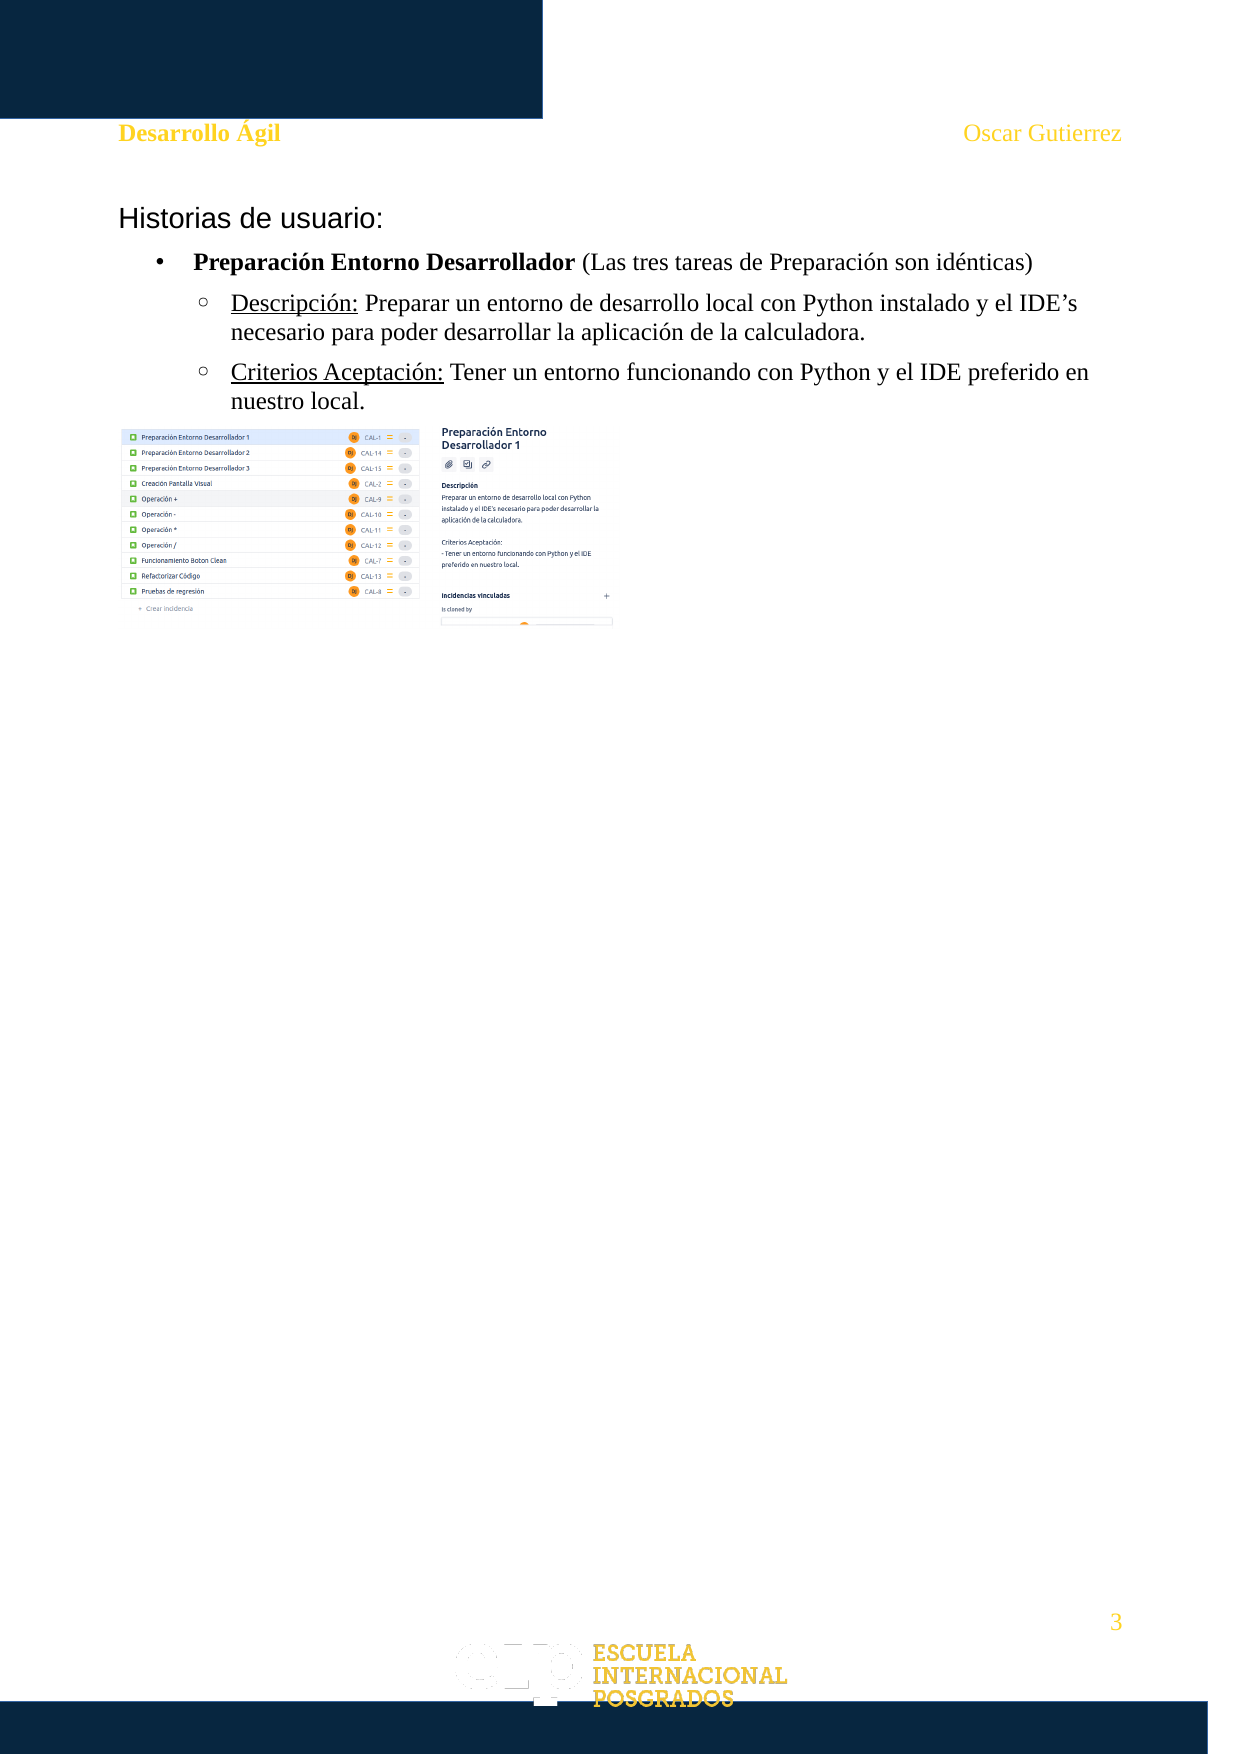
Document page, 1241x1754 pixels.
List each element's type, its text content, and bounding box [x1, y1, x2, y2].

picture [452, 1614, 788, 1712]
list Criterios Aceptación: Tener un entorno funcionando con Python y el IDE preferido en nuestro local. [193, 357, 1122, 415]
subtitle Historias de usuario: [118, 201, 1122, 235]
picture [118, 426, 620, 629]
list Preparación Entorno Desarrollador (Las tres tareas de Preparación son idénticas) [156, 247, 1122, 276]
list Descripción: Preparar un entorno de desarrollo local con Python instalado y el IDE’s necesario para poder desarrollar la aplicación de la calculadora. [193, 288, 1122, 345]
